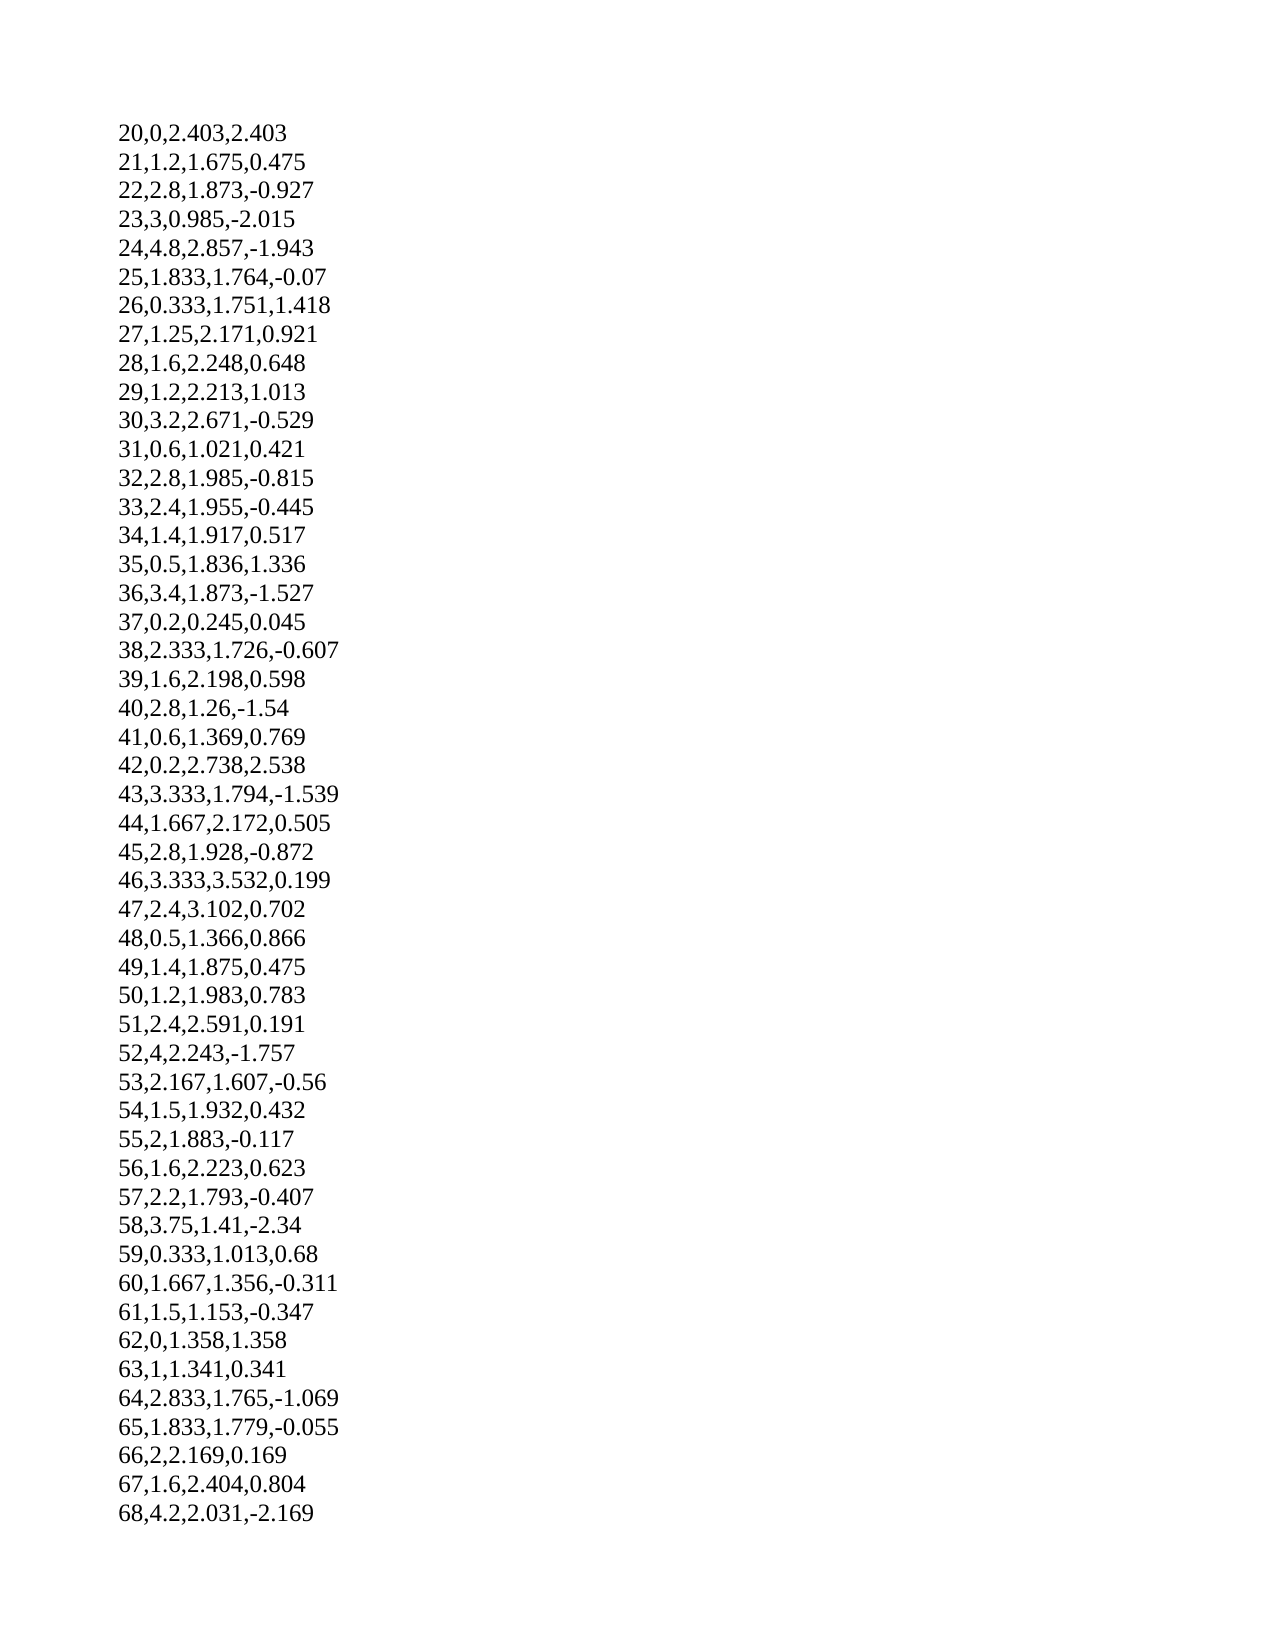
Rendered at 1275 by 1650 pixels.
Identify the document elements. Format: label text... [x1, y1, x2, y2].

text 48,0.5,1.366,0.866 [118, 923, 1157, 952]
text 21,1.2,1.675,0.475 [118, 147, 1157, 176]
text 33,2.4,1.955,-0.445 [118, 492, 1157, 521]
text 65,1.833,1.779,-0.055 [118, 1412, 1157, 1441]
text 55,2,1.883,-0.117 [118, 1124, 1157, 1153]
text 32,2.8,1.985,-0.815 [118, 463, 1157, 492]
text 56,1.6,2.223,0.623 [118, 1153, 1157, 1182]
text 60,1.667,1.356,-0.311 [118, 1268, 1157, 1297]
text 40,2.8,1.26,-1.54 [118, 693, 1157, 722]
text 54,1.5,1.932,0.432 [118, 1096, 1157, 1124]
text 44,1.667,2.172,0.505 [118, 808, 1157, 837]
text 26,0.333,1.751,1.418 [118, 291, 1157, 319]
text 49,1.4,1.875,0.475 [118, 952, 1157, 981]
text 59,0.333,1.013,0.68 [118, 1239, 1157, 1268]
text 53,2.167,1.607,-0.56 [118, 1067, 1157, 1096]
text 57,2.2,1.793,-0.407 [118, 1182, 1157, 1211]
text 29,1.2,2.213,1.013 [118, 377, 1157, 406]
text 35,0.5,1.836,1.336 [118, 549, 1157, 578]
text 62,0,1.358,1.358 [118, 1326, 1157, 1354]
text 34,1.4,1.917,0.517 [118, 521, 1157, 549]
text 31,0.6,1.021,0.421 [118, 434, 1157, 463]
text 25,1.833,1.764,-0.07 [118, 262, 1157, 291]
text 51,2.4,2.591,0.191 [118, 1009, 1157, 1038]
text 20,0,2.403,2.403 [118, 118, 1157, 147]
text 37,0.2,0.245,0.045 [118, 607, 1157, 636]
text 58,3.75,1.41,-2.34 [118, 1211, 1157, 1239]
text 67,1.6,2.404,0.804 [118, 1469, 1157, 1498]
text 47,2.4,3.102,0.702 [118, 894, 1157, 923]
text 43,3.333,1.794,-1.539 [118, 779, 1157, 808]
text 38,2.333,1.726,-0.607 [118, 636, 1157, 664]
text 50,1.2,1.983,0.783 [118, 981, 1157, 1009]
text 41,0.6,1.369,0.769 [118, 722, 1157, 751]
text 64,2.833,1.765,-1.069 [118, 1383, 1157, 1412]
text 45,2.8,1.928,-0.872 [118, 837, 1157, 866]
text 52,4,2.243,-1.757 [118, 1038, 1157, 1067]
text 27,1.25,2.171,0.921 [118, 319, 1157, 348]
text 46,3.333,3.532,0.199 [118, 866, 1157, 894]
text 36,3.4,1.873,-1.527 [118, 578, 1157, 607]
text 63,1,1.341,0.341 [118, 1354, 1157, 1383]
text 68,4.2,2.031,-2.169 [118, 1498, 1157, 1527]
text 66,2,2.169,0.169 [118, 1441, 1157, 1469]
text 42,0.2,2.738,2.538 [118, 751, 1157, 779]
text 22,2.8,1.873,-0.927 [118, 176, 1157, 204]
text 24,4.8,2.857,-1.943 [118, 233, 1157, 262]
text 28,1.6,2.248,0.648 [118, 348, 1157, 377]
text 23,3,0.985,-2.015 [118, 204, 1157, 233]
text 39,1.6,2.198,0.598 [118, 664, 1157, 693]
text 61,1.5,1.153,-0.347 [118, 1297, 1157, 1326]
text 30,3.2,2.671,-0.529 [118, 406, 1157, 434]
